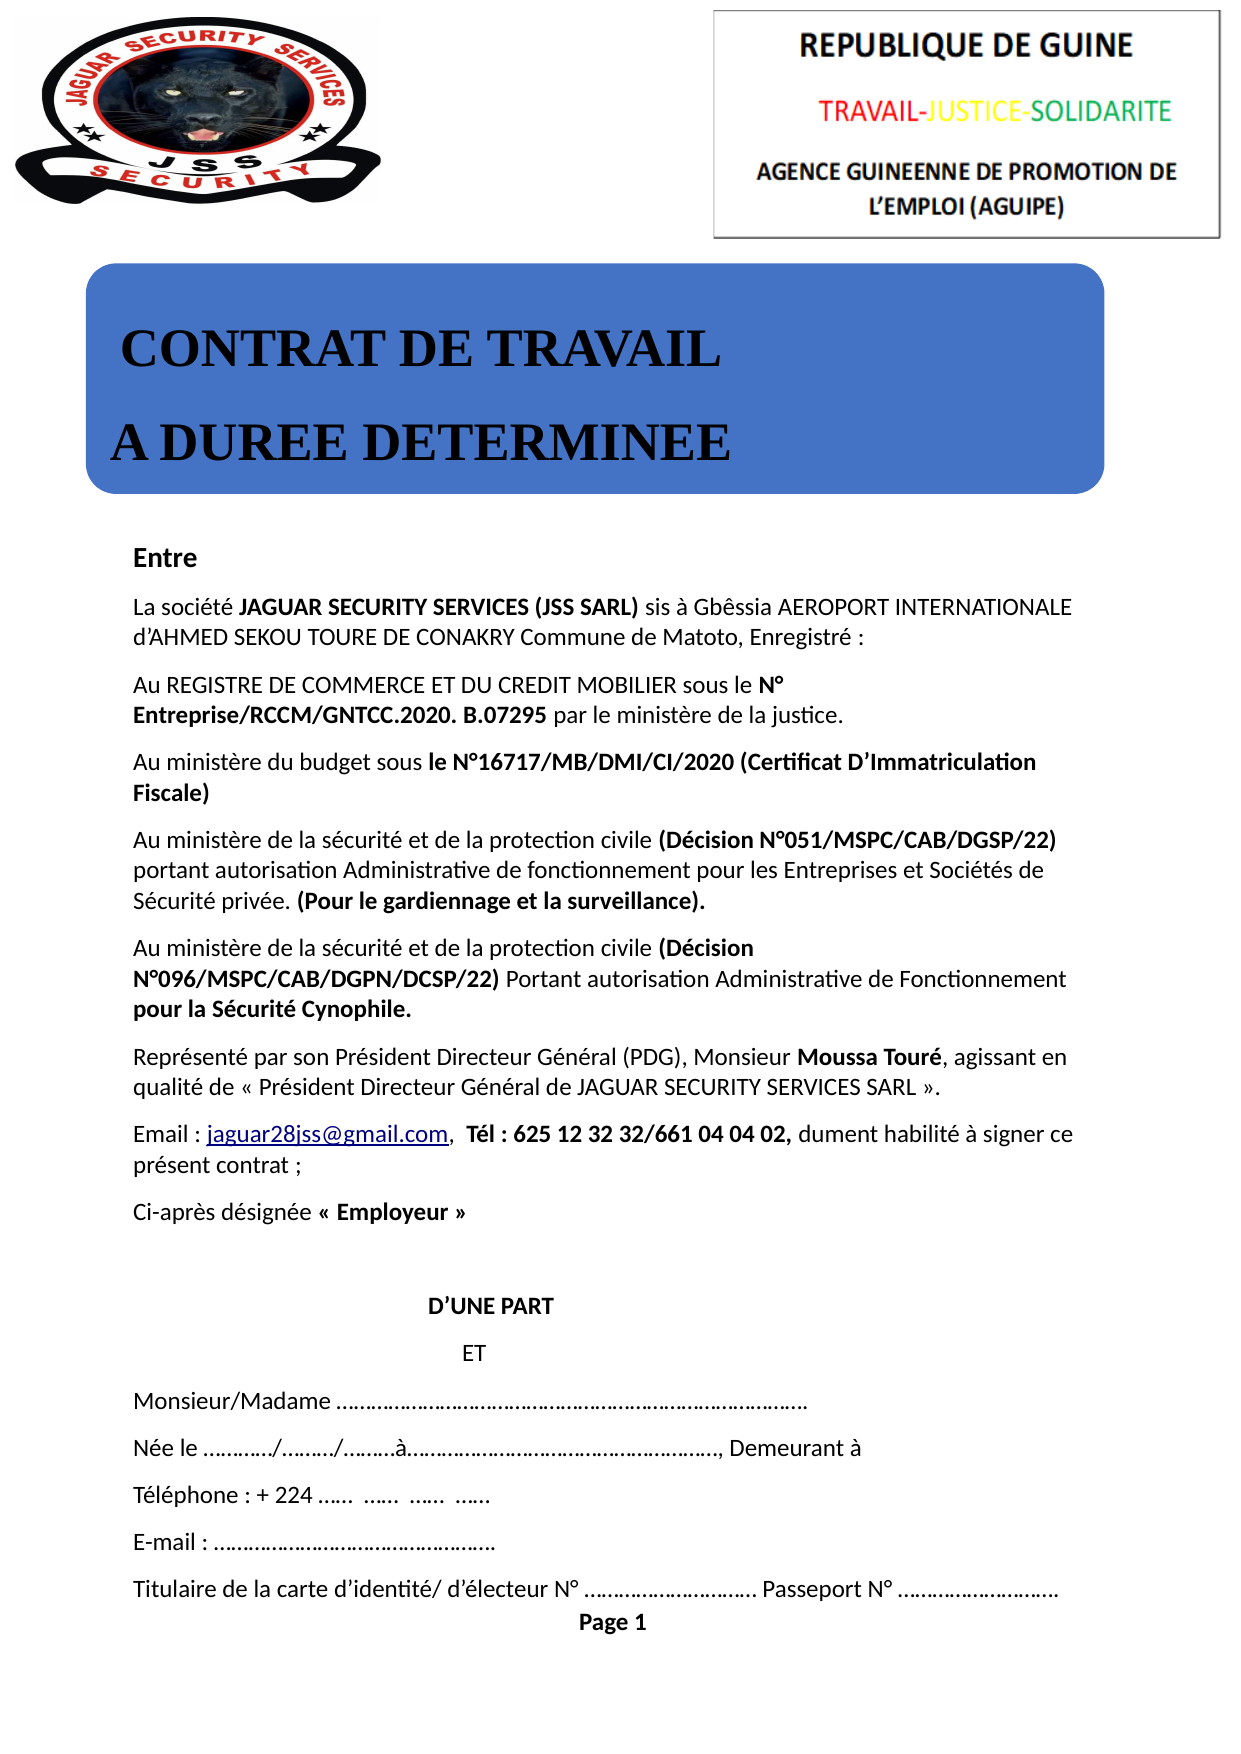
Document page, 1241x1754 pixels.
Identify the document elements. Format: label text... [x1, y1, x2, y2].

text Née le …………/………/………à………………………………………………, Demeurant à [133, 1432, 1092, 1462]
text D’UNE PART [1085, 1290, 1092, 1321]
text ET [354, 1338, 1092, 1368]
text E-mail : …………………………………………. [133, 1526, 1092, 1557]
text Titulaire de la carte d’identité/ d’électeur N° ………………………… Passeport N° ………………………. [133, 1573, 1092, 1604]
text Monsieur/Madame ………………………………………………………………………. [133, 1385, 1092, 1415]
text Téléphone : + 224 …… …… …… …… [133, 1479, 1092, 1510]
text Entre [133, 539, 140, 574]
text Entre [1085, 539, 1092, 574]
